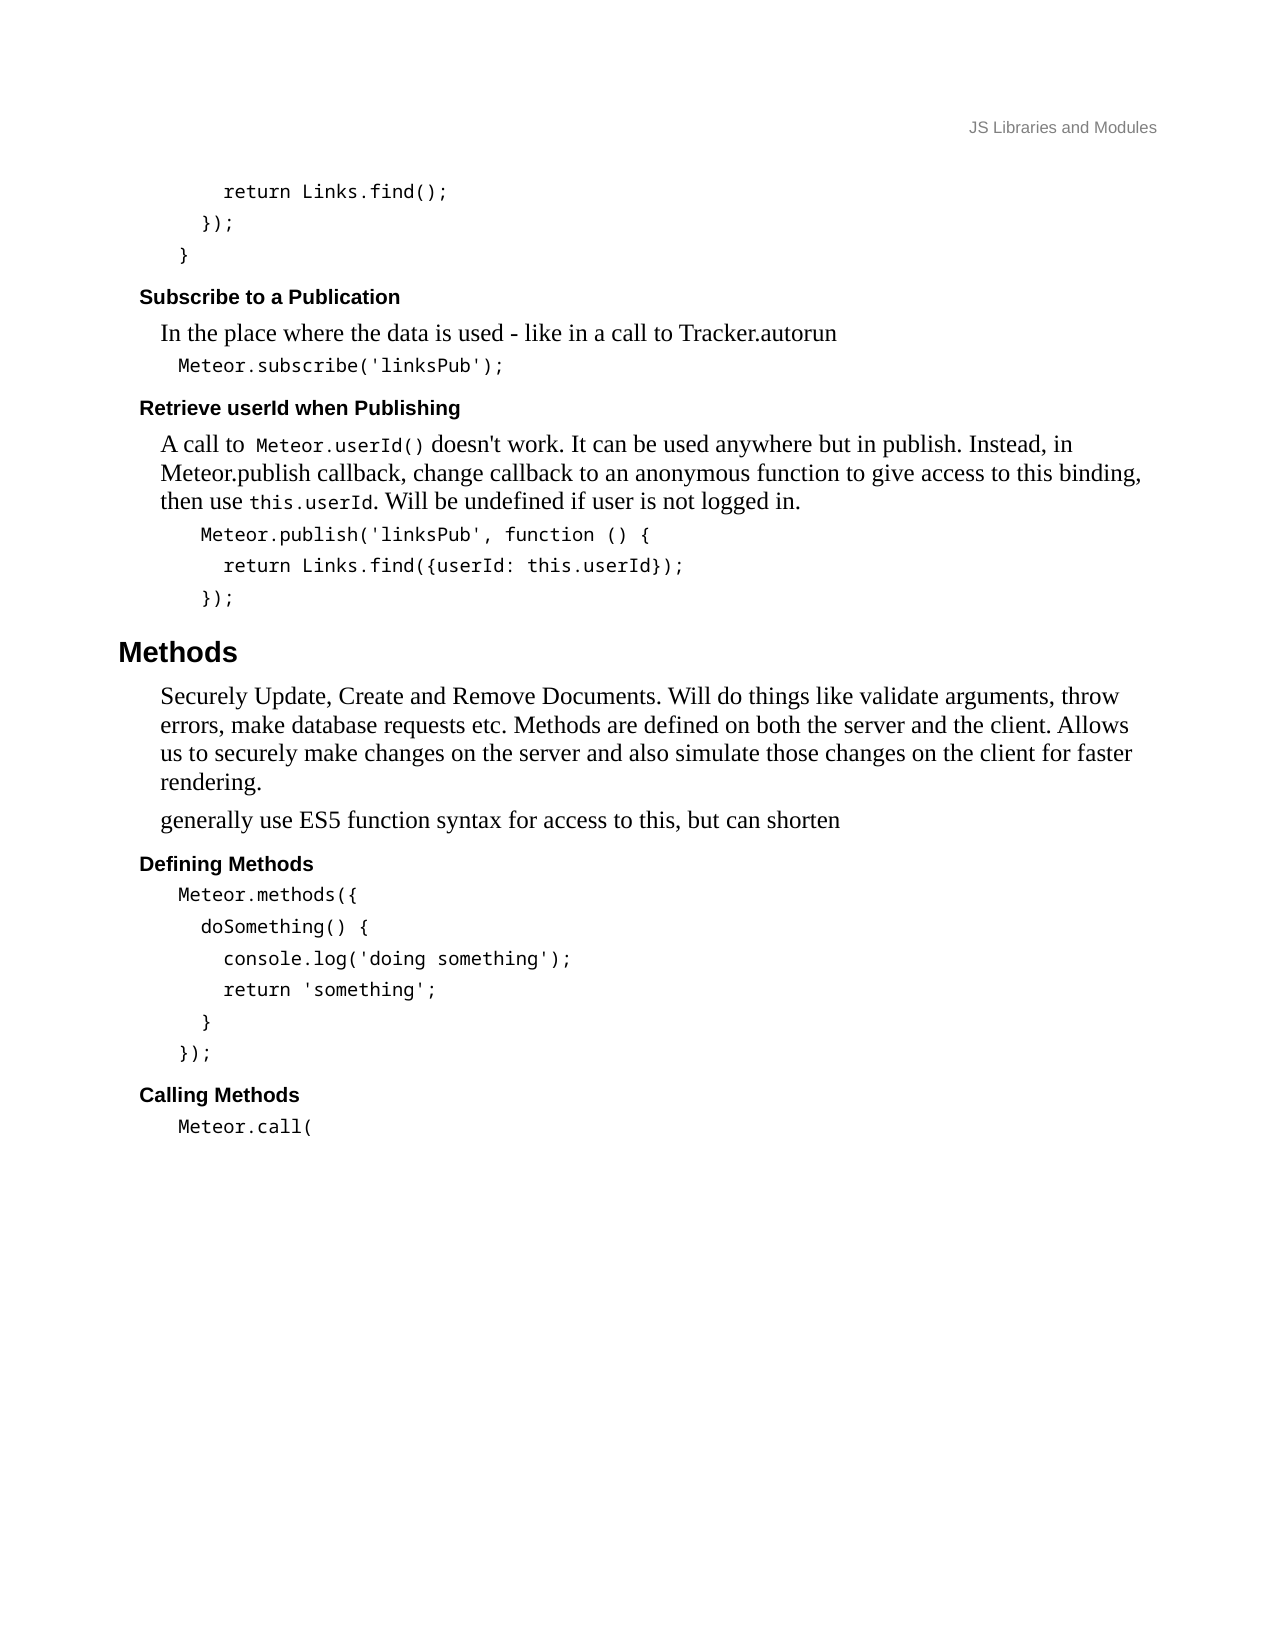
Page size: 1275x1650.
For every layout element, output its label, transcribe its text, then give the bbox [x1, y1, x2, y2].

text } [178, 241, 1157, 267]
text doSomething() { [178, 913, 1157, 939]
text Meteor.subscribe('linksPub'); [178, 352, 1157, 378]
text In the place where the data is used - like in a call to Tracker.autorun [160, 318, 1157, 346]
text return Links.find(); [178, 178, 1157, 204]
text console.log('doing something'); [178, 945, 1157, 970]
subtitle Methods [118, 635, 1157, 668]
subtitle Retrieve userId when Publishing [139, 396, 1157, 420]
text }); [178, 210, 1157, 235]
text return 'something'; [178, 976, 1157, 1002]
subtitle Defining Methods [139, 852, 1157, 876]
text Securely Update, Create and Remove Documents. Will do things like validate arguments, throw errors, make database requests etc. Methods are defined on both the server and the client. Allows us to securely make changes on the server and also simulate those changes on the client for faster rendering. [160, 681, 1157, 796]
subtitle Subscribe to a Publication [139, 285, 1157, 309]
text Meteor.methods({ [178, 882, 1157, 907]
text Meteor.publish('linksPub', function () { [178, 521, 1157, 547]
text generally use ES5 function syntax for access to this, but can shorten [160, 805, 1157, 834]
text Meteor.call( [178, 1113, 1157, 1138]
text } [178, 1008, 1157, 1033]
text }); [178, 584, 1157, 610]
subtitle Calling Methods [139, 1083, 1157, 1107]
text }); [178, 1039, 1157, 1065]
text return Links.find({userId: this.userId}); [178, 553, 1157, 578]
text A call to Meteor.userId() doesn't work. It can be used anywhere but in publish. Instead, in Meteor.publish callback, change callback to an anonymous function to give access to this binding, then use this.userId. Will be undefined if user is not logged in. [160, 429, 1157, 515]
